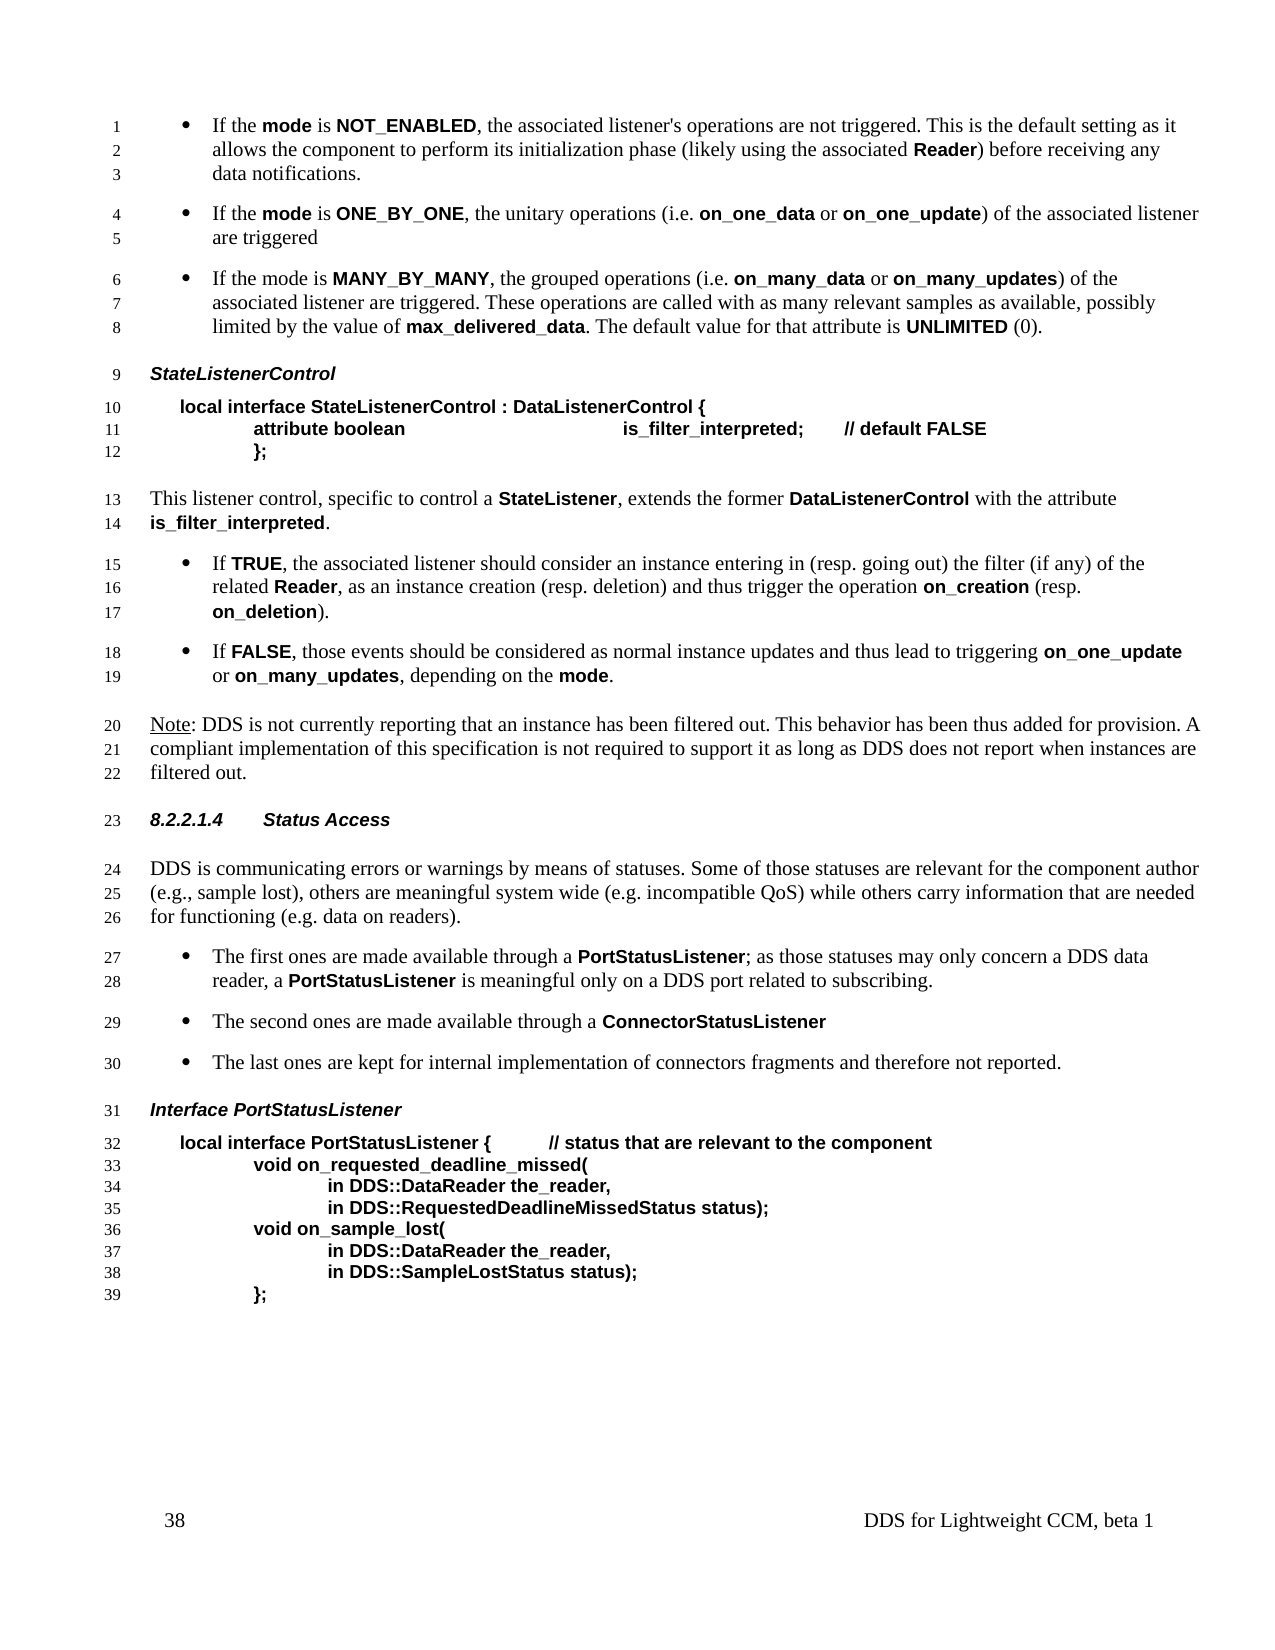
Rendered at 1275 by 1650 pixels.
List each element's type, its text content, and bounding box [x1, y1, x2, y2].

list If FALSE, those events should be considered as normal instance updates and thus lead to triggering on_one_update or on_many_updates, depending on the mode. [182, 639, 1200, 687]
subtitle Interface PortStatusListener [150, 1098, 1200, 1120]
list The first ones are made available through a PortStatusListener; as those statuses may only concern a DDS data reader, a PortStatusListener is meaningful only on a DDS port related to subscribing. [182, 944, 1200, 992]
text }; [179, 439, 1200, 461]
subtitle Status Access [150, 809, 1200, 831]
text This listener control, specific to control a StateListener, extends the former DataListenerControl with the attribute is_filter_interpreted. [150, 486, 1200, 534]
text local interface PortStatusListener { // status that are relevant to the component [179, 1132, 1200, 1153]
text in DDS::RequestedDeadlineMissedStatus status); [179, 1197, 1200, 1218]
list If the mode is MANY_BY_MANY, the grouped operations (i.e. on_many_data or on_many_updates) of the associated listener are triggered. These operations are called with as many relevant samples as available, possibly limited by the value of max_delivered_data. The default value for that attribute is UNLIMITED (0). [182, 266, 1200, 338]
text void on_requested_deadline_missed( [179, 1153, 1200, 1175]
text local interface StateListenerControl : DataListenerControl { [179, 396, 1200, 418]
text in DDS::DataReader the_reader, [179, 1240, 1200, 1261]
list If TRUE, the associated listener should consider an instance entering in (resp. going out) the filter (if any) of the related Reader, as an instance creation (resp. deletion) and thus trigger the operation on_creation (resp. on_deletion). [182, 550, 1200, 623]
text }; [179, 1283, 1200, 1304]
list The second ones are made available through a ConnectorStatusListener [182, 1009, 1200, 1033]
list If the mode is ONE_BY_ONE, the unitary operations (i.e. on_one_data or on_one_update) of the associated listener are triggered [182, 201, 1200, 249]
text void on_sample_lost( [179, 1218, 1200, 1240]
text Note: DDS is not currently reporting that an instance has been filtered out. This behavior has been thus added for provision. A compliant implementation of this specification is not required to support it as long as DDS does not report when instances are filtered out. [150, 712, 1200, 784]
list The last ones are kept for internal implementation of connectors fragments and therefore not reported. [182, 1050, 1200, 1074]
text DDS is communicating errors or warnings by means of statuses. Some of those statuses are relevant for the component author (e.g., sample lost), others are meaningful system wide (e.g. incompatible QoS) while others carry information that are needed for functioning (e.g. data on readers). [150, 856, 1200, 928]
text attribute boolean is_filter_interpreted; // default FALSE [179, 418, 1200, 439]
subtitle StateListenerControl [150, 363, 1200, 384]
text in DDS::DataReader the_reader, [179, 1175, 1200, 1197]
text in DDS::SampleLostStatus status); [179, 1261, 1200, 1283]
list If the mode is NOT_ENABLED, the associated listener's operations are not triggered. This is the default setting as it allows the component to perform its initialization phase (likely using the associated Reader) before receiving any data notifications. [182, 112, 1200, 185]
